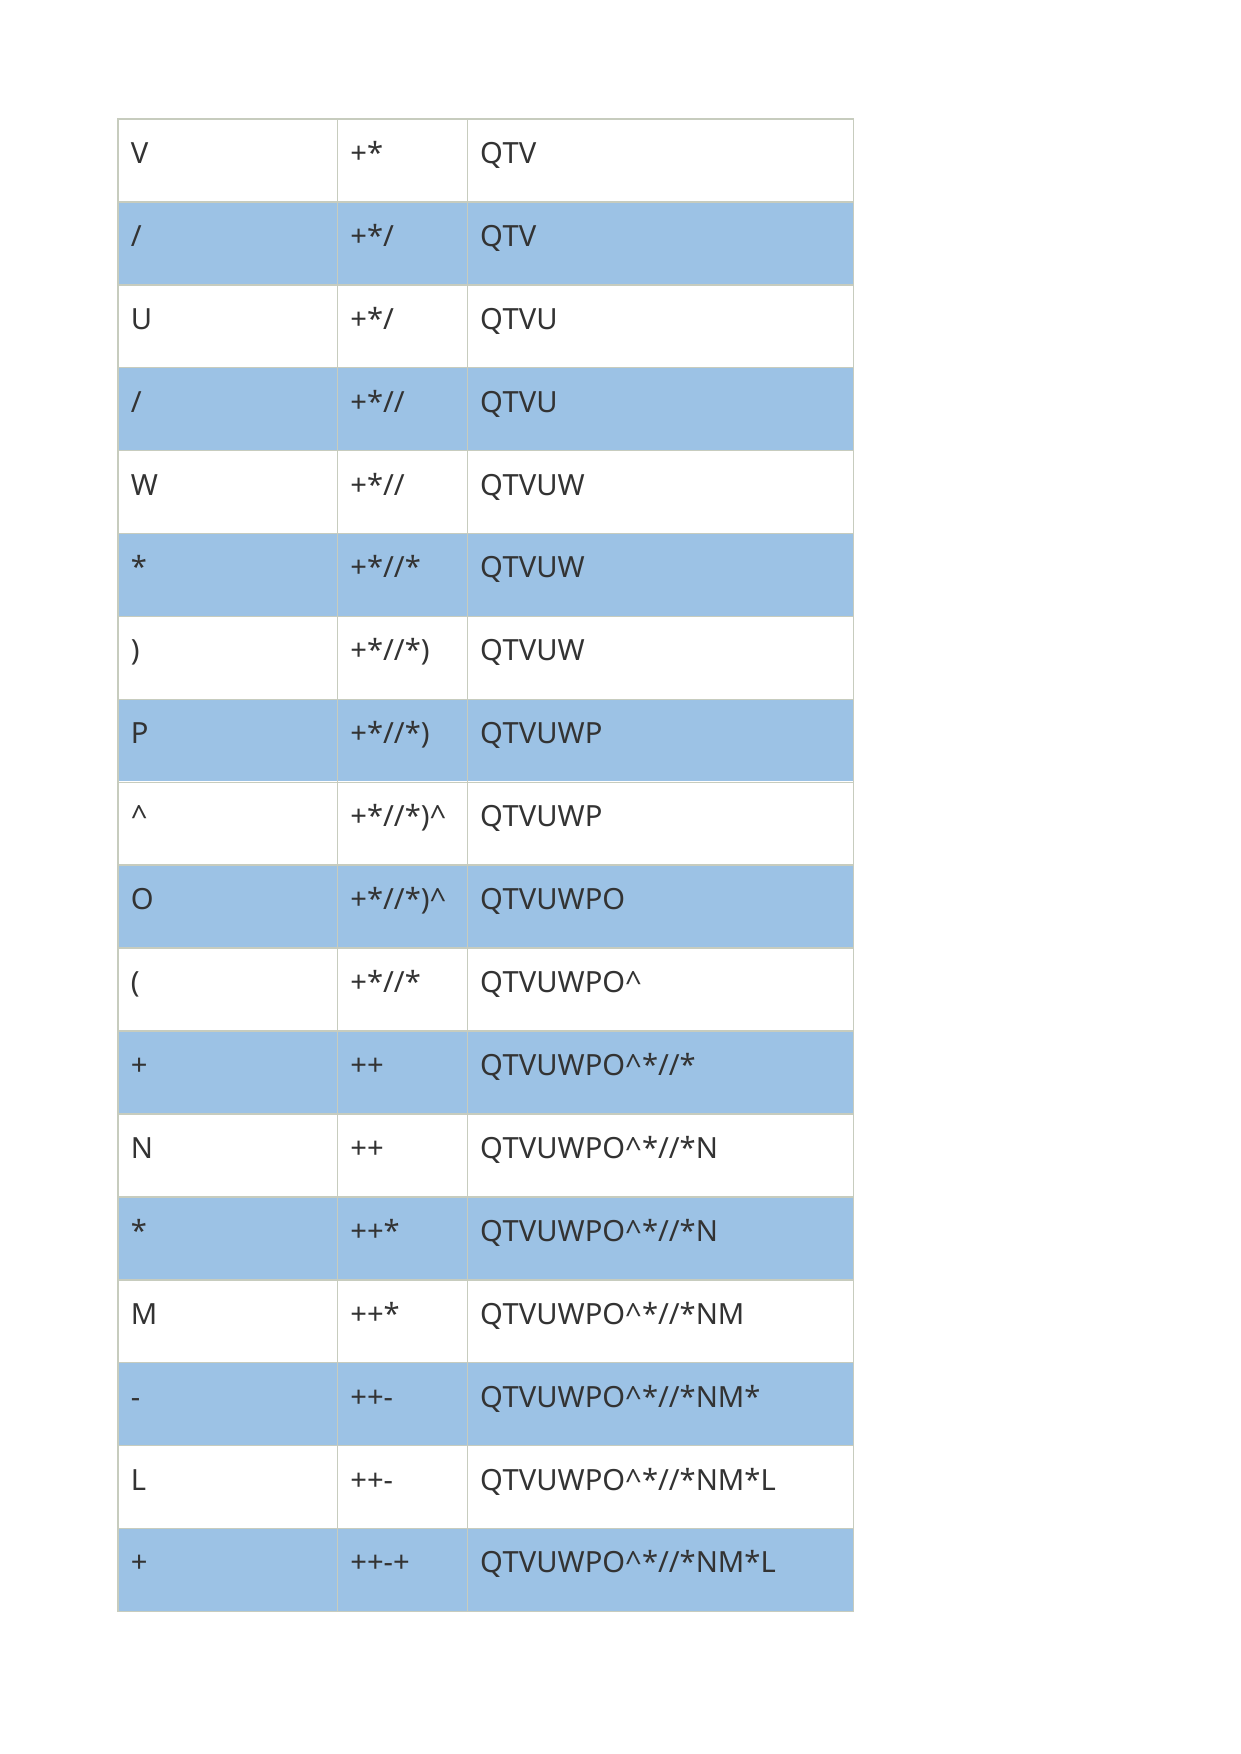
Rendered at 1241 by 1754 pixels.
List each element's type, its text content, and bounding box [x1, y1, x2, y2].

table_cell QTVUW [468, 617, 853, 698]
table_cell QTVUWPO^*//*NM*L [468, 1529, 853, 1611]
table_cell ) [119, 617, 337, 698]
table_cell W [119, 451, 337, 533]
table_cell QTVUWPO^ [468, 949, 853, 1030]
table_cell QTVUW [468, 451, 853, 533]
table_cell - [119, 1363, 337, 1445]
table_cell +*/ [338, 203, 467, 284]
table_cell ++-+ [338, 1529, 467, 1611]
table_cell QTVUWP [468, 700, 853, 781]
table_cell QTVUWPO [468, 866, 853, 947]
table_cell QTVUWPO^*//*NM [468, 1281, 853, 1362]
table_cell QTVUWPO^*//*NM* [468, 1363, 853, 1445]
table_cell QTVUWPO^*//*NM*L [468, 1446, 853, 1528]
table_cell +*//*)^ [338, 783, 467, 864]
table_cell +*// [338, 368, 467, 450]
table_cell +*//* [338, 534, 467, 616]
table_cell QTV [468, 120, 853, 201]
table_cell / [119, 203, 337, 284]
table_cell ++- [338, 1363, 467, 1445]
table_cell QTV [468, 203, 853, 284]
table_cell ++- [338, 1446, 467, 1528]
table_cell QTVU [468, 368, 853, 450]
table_cell / [119, 368, 337, 450]
table_cell M [119, 1281, 337, 1362]
table_cell QTVUWPO^*//*N [468, 1115, 853, 1196]
table_cell * [119, 1198, 337, 1279]
table_cell ( [119, 949, 337, 1030]
table_cell ^ [119, 783, 337, 864]
table_cell O [119, 866, 337, 947]
table_cell U [119, 286, 337, 367]
table_cell QTVUW [468, 534, 853, 616]
table_cell +*//*) [338, 700, 467, 781]
table_cell QTVU [468, 286, 853, 367]
table_cell N [119, 1115, 337, 1196]
table_cell +*//* [338, 949, 467, 1030]
table_cell QTVUWPO^*//* [468, 1032, 853, 1113]
table_cell ++ [338, 1115, 467, 1196]
table_cell P [119, 700, 337, 781]
table_cell +*//*)^ [338, 866, 467, 947]
table_cell + [119, 1032, 337, 1113]
table_cell L [119, 1446, 337, 1528]
table_cell +*// [338, 451, 467, 533]
table_cell QTVUWPO^*//*N [468, 1198, 853, 1279]
table_cell ++ [338, 1032, 467, 1113]
table_cell V [119, 120, 337, 201]
table_cell +* [338, 120, 467, 201]
table_cell * [119, 534, 337, 616]
table_cell +*/ [338, 286, 467, 367]
table_cell +*//*) [338, 617, 467, 698]
table_cell + [119, 1529, 337, 1611]
table_cell ++* [338, 1198, 467, 1279]
table_cell ++* [338, 1281, 467, 1362]
table_cell QTVUWP [468, 783, 853, 864]
